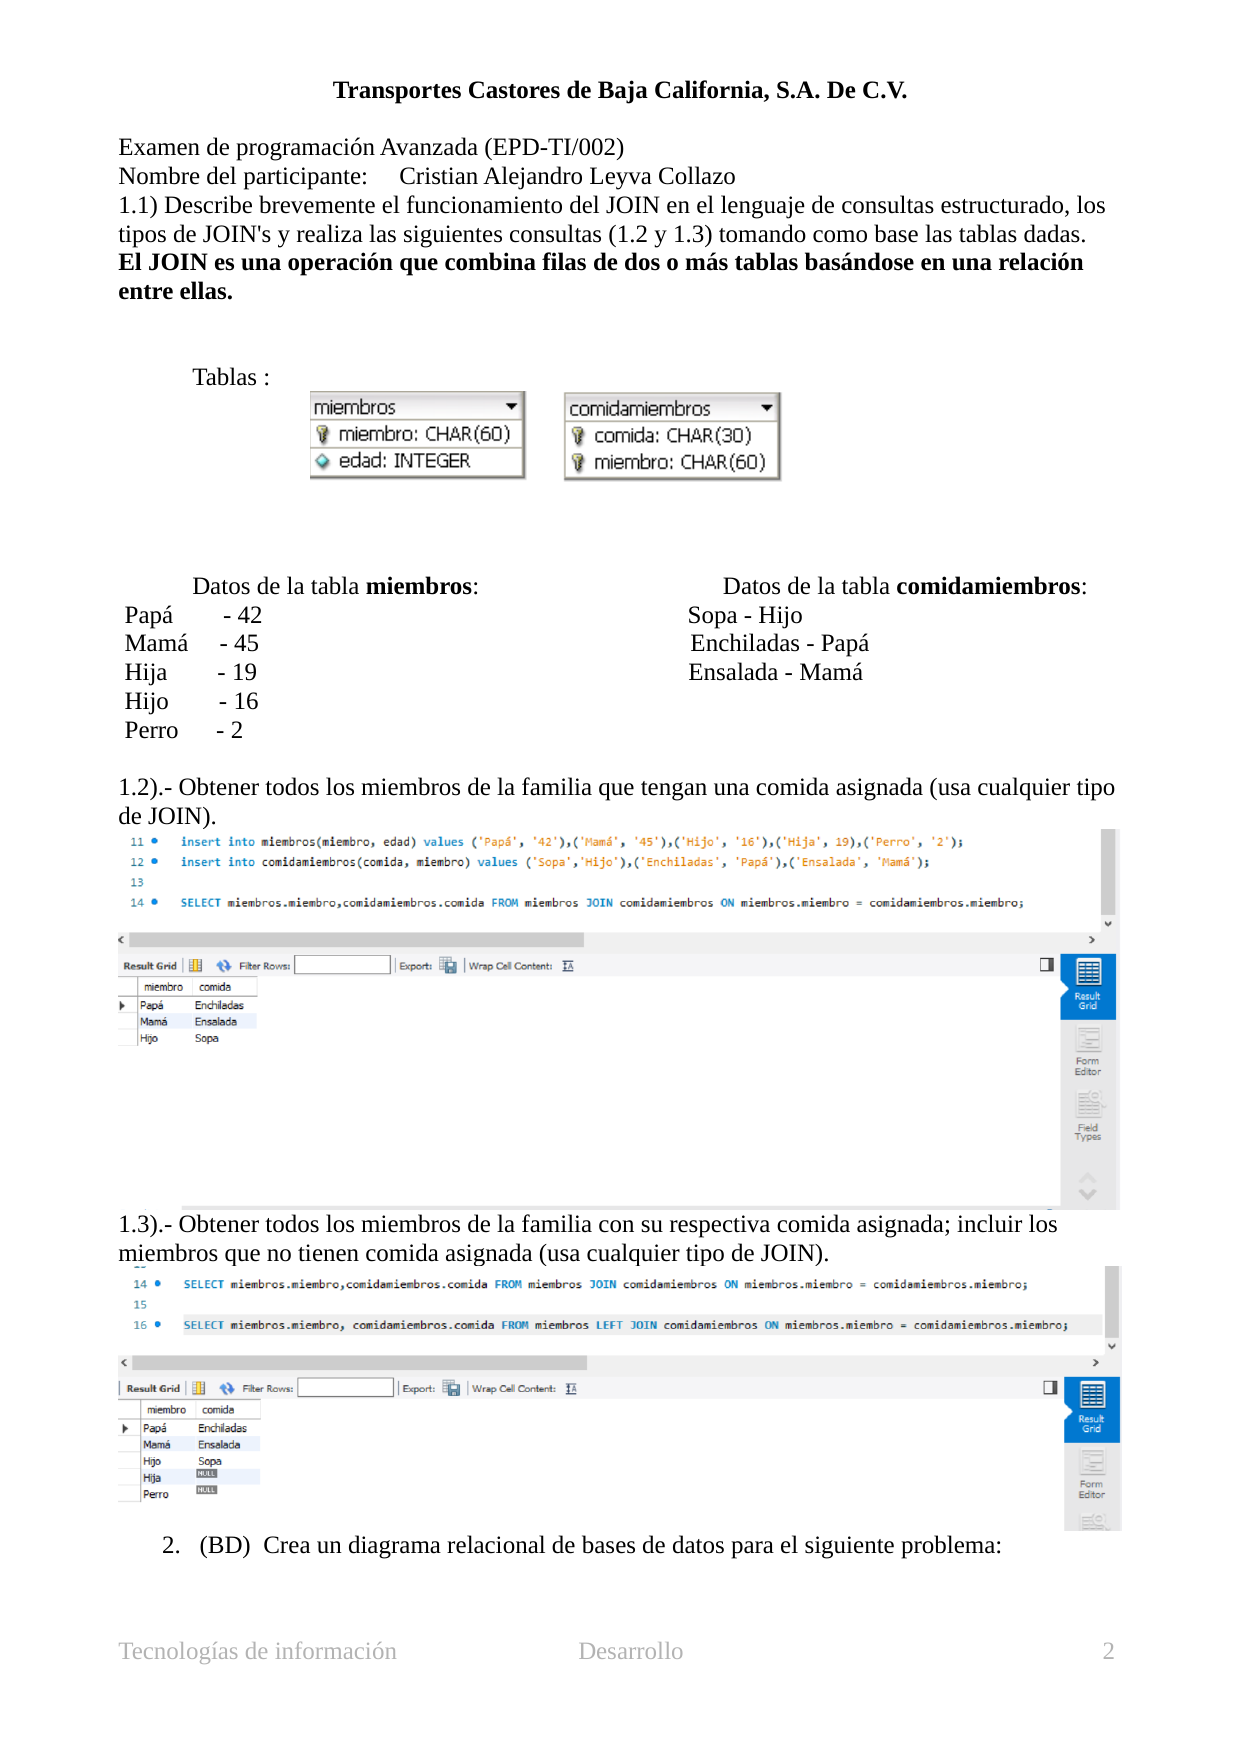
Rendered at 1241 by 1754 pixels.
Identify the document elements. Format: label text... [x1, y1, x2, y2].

text 1.3).- Obtener todos los miembros de la familia con su respectiva comida asignada; incluir los miembros que no tienen comida asignada (usa cualquier tipo de JOIN). [118, 1210, 1122, 1266]
text 1.1) Describe brevemente el funcionamiento del JOIN en el lenguaje de consultas estructurado, los tipos de JOIN's y realiza las siguientes consultas (1.2 y 1.3) tomando como base las tablas dadas. [118, 190, 1122, 247]
text El JOIN es una operación que combina filas de dos o más tablas basándose en una relación entre ellas. [118, 247, 1122, 305]
list (BD) Crea un diagrama relacional de bases de datos para el siguiente problema: [156, 1531, 1122, 1559]
text Tablas : [192, 362, 1122, 391]
text Datos de la tabla miembros: Datos de la tabla comidamiembros: [192, 391, 1122, 600]
text Papá - 42 Sopa - Hijo Mamá - 45 Enchiladas - Papá Hija - 19 Ensalada - Mamá Hijo - 16 Perro - 2 1.2).- Obtener todos los miembros de la familia que tengan una comida asignada (usa cualquier tipo de JOIN). [118, 600, 1122, 829]
